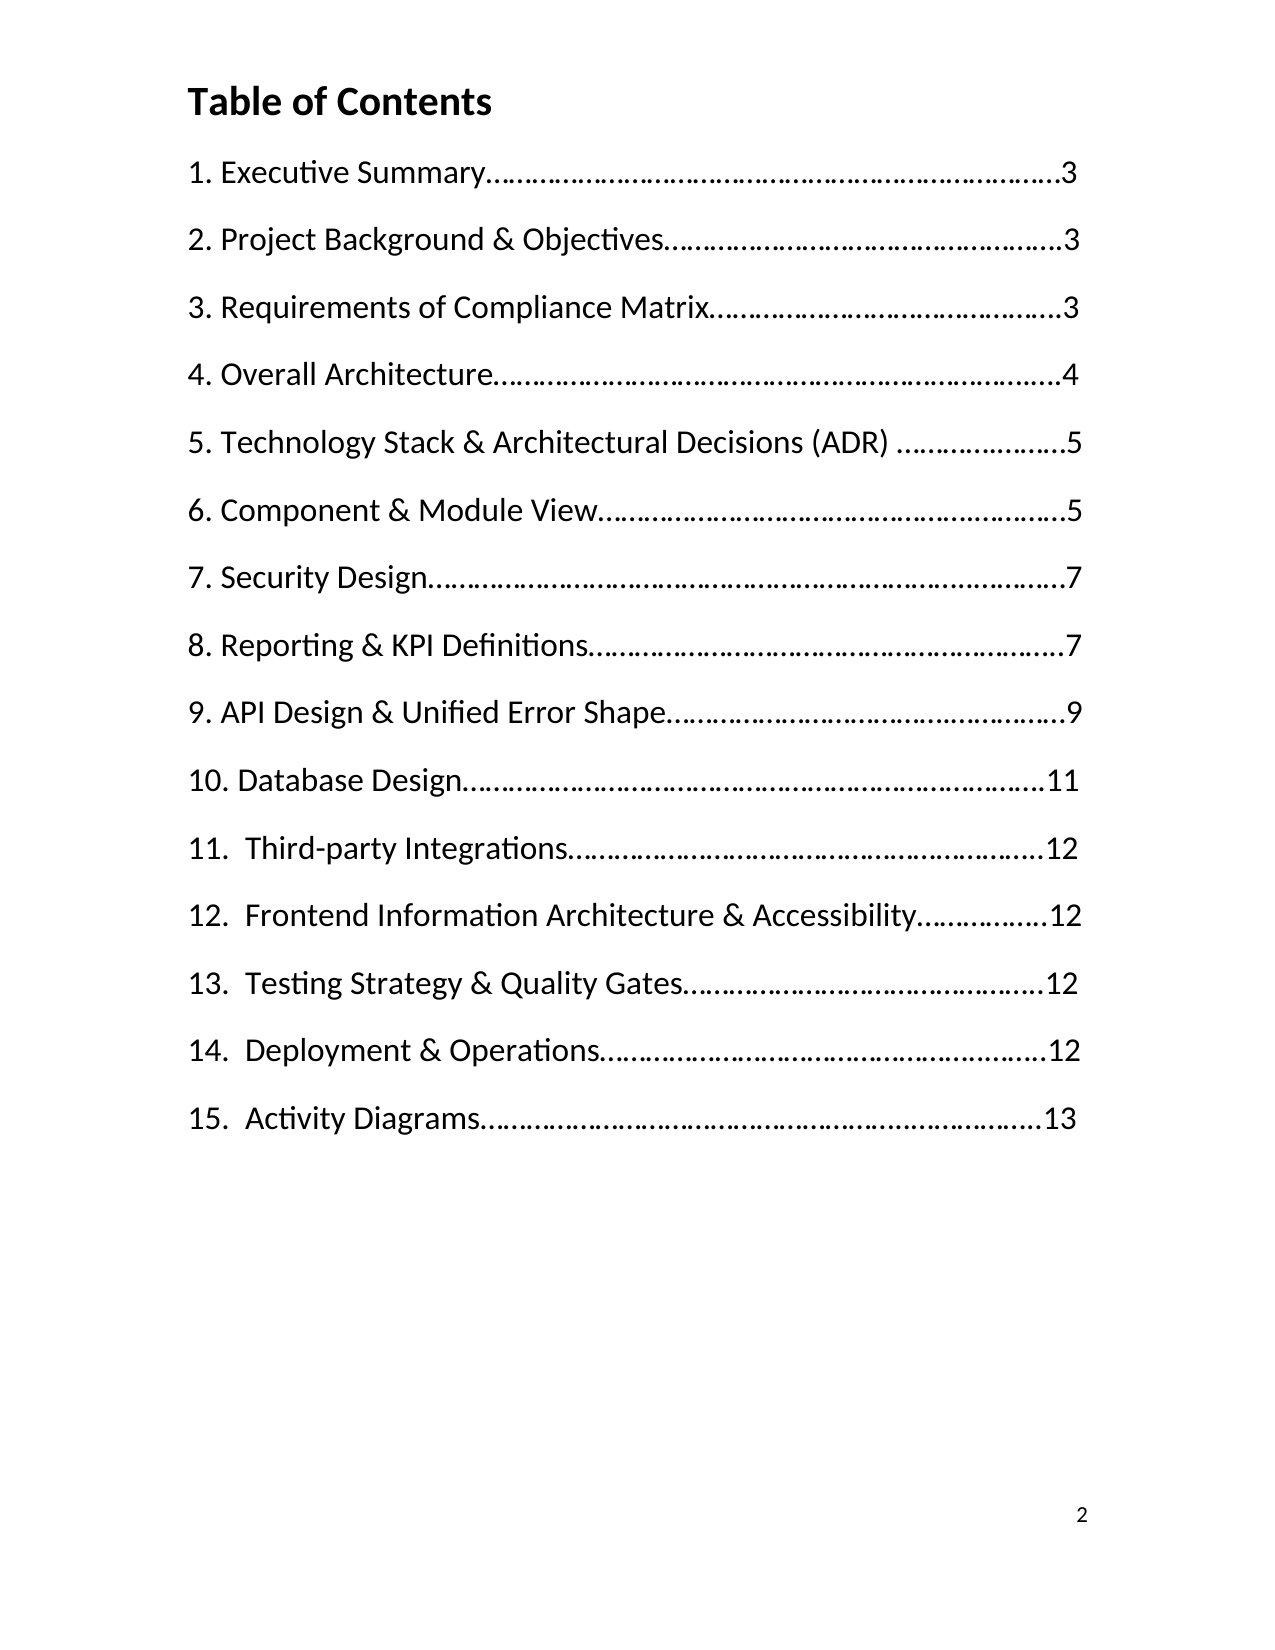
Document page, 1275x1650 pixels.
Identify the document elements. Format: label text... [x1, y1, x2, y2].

list Security Design……………………………………………………………..…………7 [187, 556, 1087, 597]
list Database Design………………………………………………………………….11 [187, 759, 1087, 800]
list Overall Architecture…………………………………………………………….….4 [187, 353, 1087, 394]
list Executive Summary…………………………………………………………………3 [187, 151, 1087, 191]
list Technology Stack & Architectural Decisions (ADR) ………….………5 [187, 421, 1087, 462]
list Component & Module View………………………………………….…………5 [187, 489, 1087, 529]
list Testing Strategy & Quality Gates………………………………………..12 [187, 962, 1087, 1003]
list Third-party Integrations……………………………………………………..12 [187, 827, 1087, 867]
list Requirements of Compliance Matrix……………………………………….3 [187, 286, 1087, 327]
list API Design & Unified Error Shape……………………………….……………9 [187, 691, 1087, 732]
list Activity Diagrams………………………………………………..……………..13 [187, 1097, 1087, 1138]
list Reporting & KPI Definitions……………………………………………………..7 [187, 624, 1087, 664]
list Deployment & Operations…………………………………………..……..12 [187, 1029, 1087, 1070]
list Project Background & Objectives…………………………………………….3 [187, 218, 1087, 259]
list Frontend Information Architecture & Accessibility……………..12 [187, 894, 1087, 935]
text Table of Contents [187, 75, 1087, 126]
